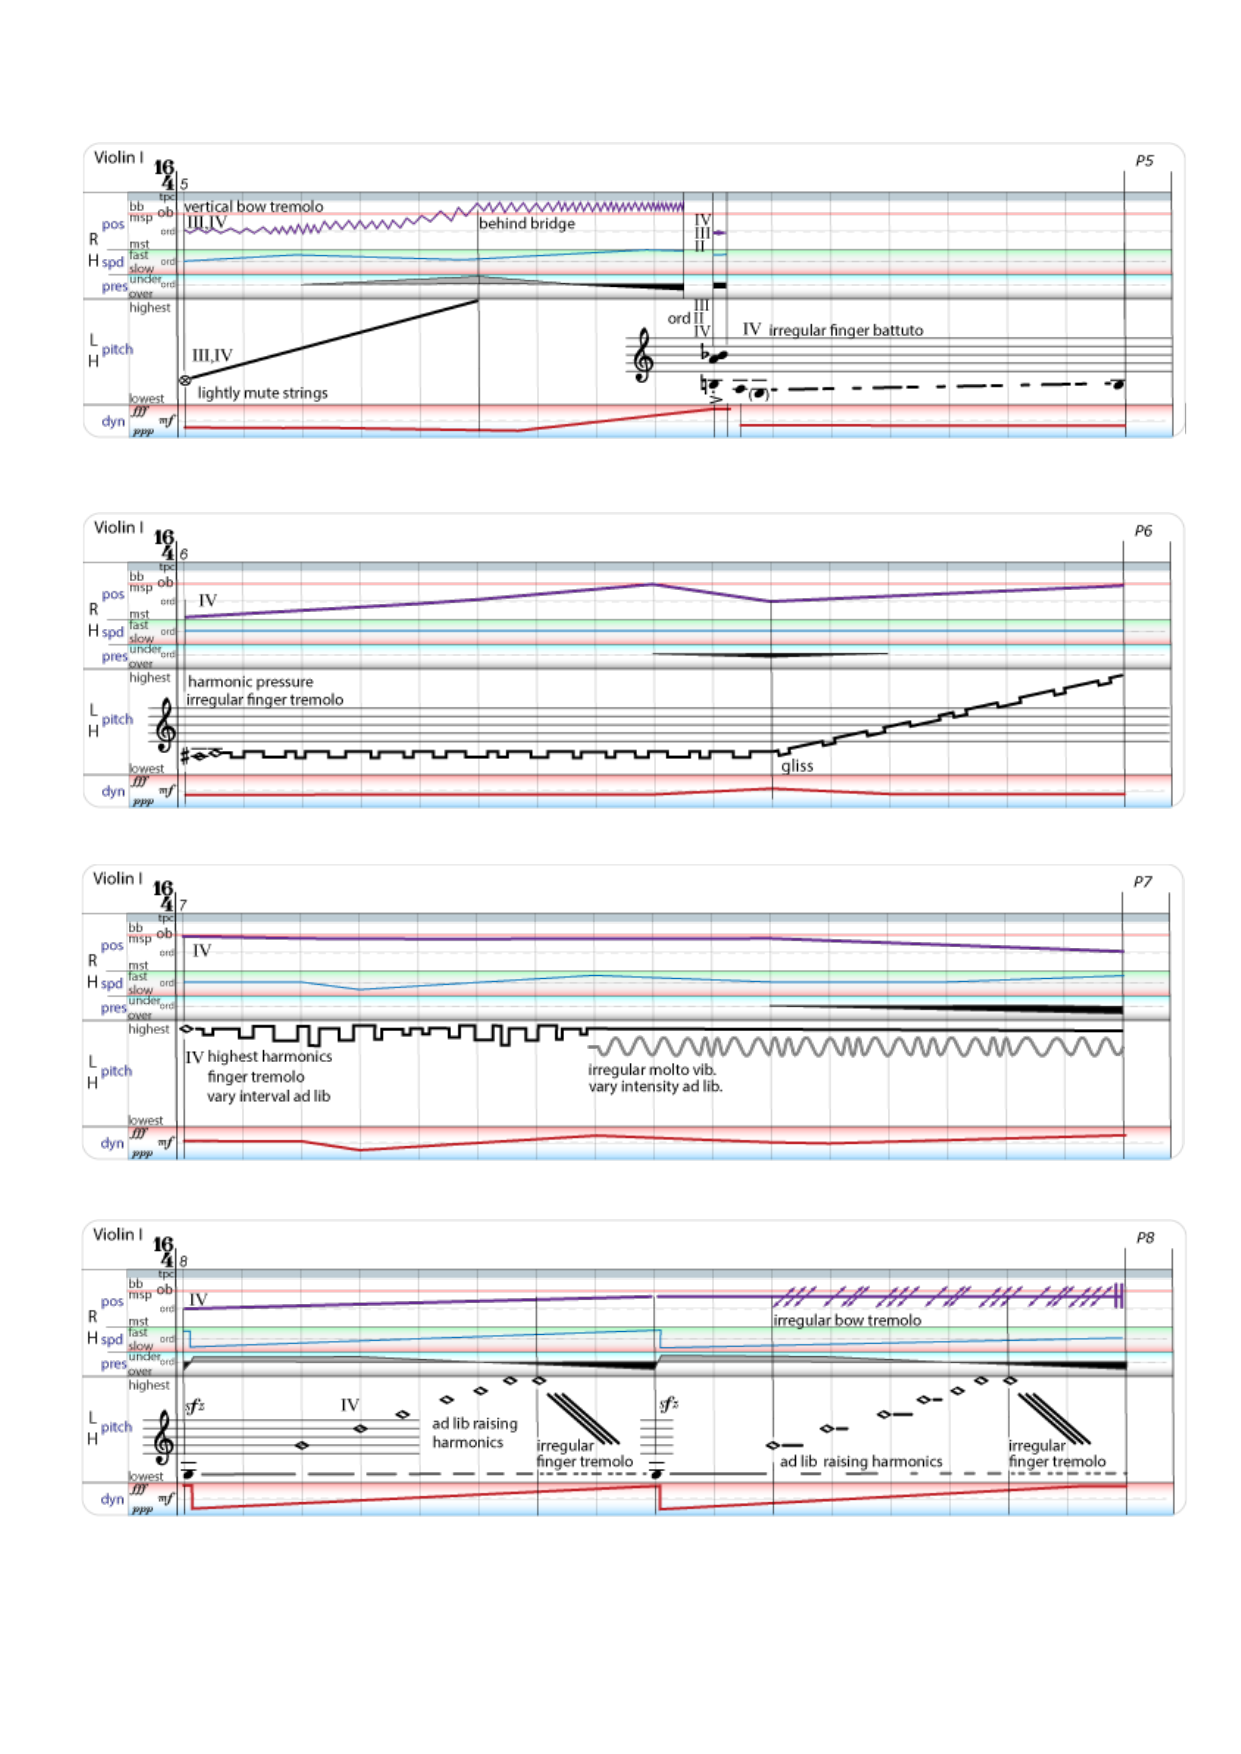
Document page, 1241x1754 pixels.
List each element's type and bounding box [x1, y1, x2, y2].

picture [82, 512, 1186, 822]
picture [81, 864, 1185, 1174]
picture [82, 142, 1187, 452]
picture [81, 1219, 1188, 1530]
